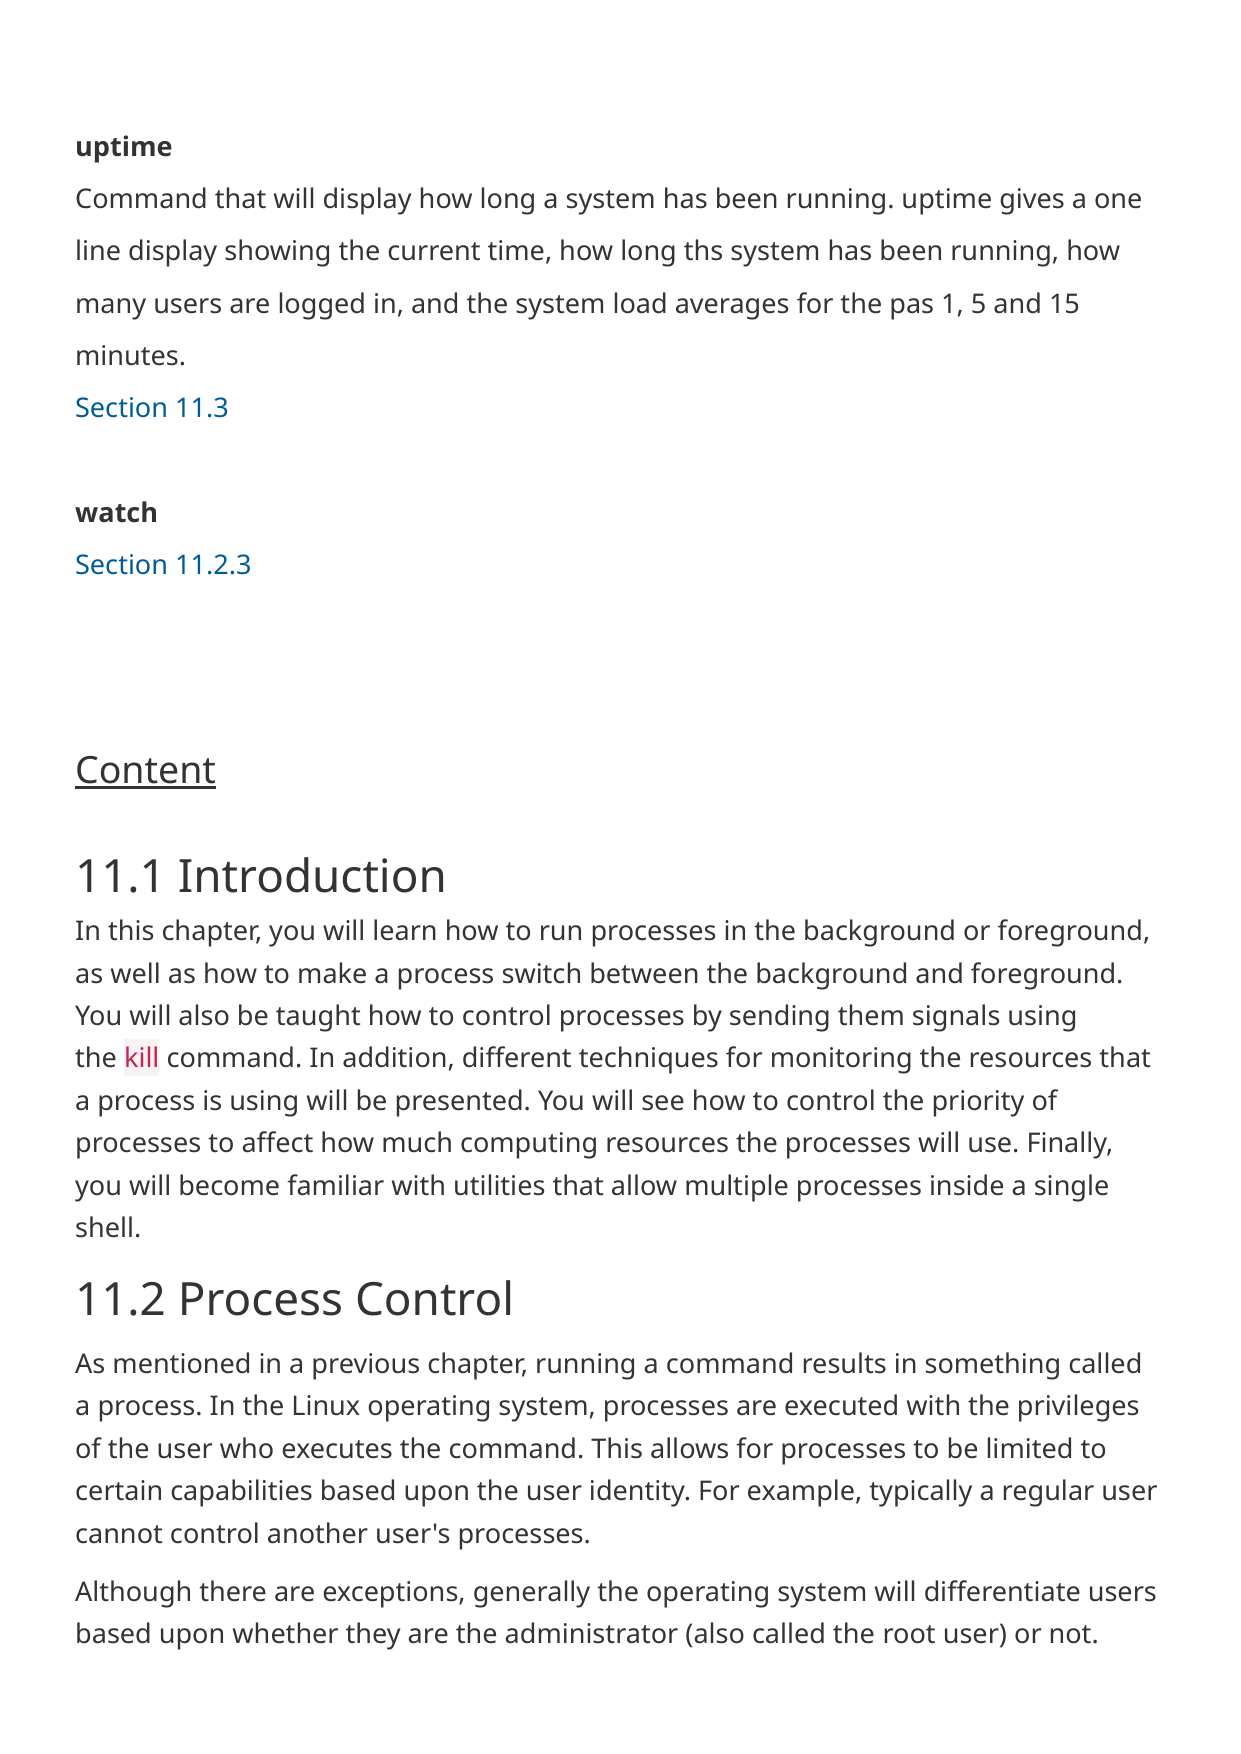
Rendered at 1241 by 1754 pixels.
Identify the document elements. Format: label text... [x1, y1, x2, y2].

text As mentioned in a previous chapter, running a command results in something called a process. In the Linux operating system, processes are executed with the privileges of the user who executes the command. This allows for processes to be limited to certain capabilities based upon the user identity. For example, typically a regular user cannot control another user's processes. [75, 1344, 1165, 1551]
subtitle 11.1 Introduction [75, 843, 1165, 906]
subtitle 11.2 Process Control [75, 1266, 1165, 1329]
text Content [75, 743, 1165, 794]
text Although there are exceptions, generally the operating system will differentiate users based upon whether they are the administrator (also called the root user) or not. [75, 1572, 1165, 1651]
list Section 11.2.3 [75, 546, 1165, 582]
subtitle uptime [75, 127, 1165, 164]
text In this chapter, you will learn how to run processes in the background or foreground, as well as how to make a process switch between the background and foreground. You will also be taught how to control processes by sending them signals using the kill command. In addition, different techniques for monitoring the resources that a process is using will be presented. You will see how to control the priority of processes to affect how much computing resources the processes will use. Finally, you will become familiar with utilities that allow multiple processes inside a single shell. [75, 912, 1165, 1245]
list Command that will display how long a system has been running. uptime gives a one line display showing the current time, how long ths system has been running, how many users are logged in, and the system load averages for the pas 1, 5 and 15 minutes. Section 11.3 [75, 179, 1165, 426]
subtitle watch [75, 493, 1165, 530]
